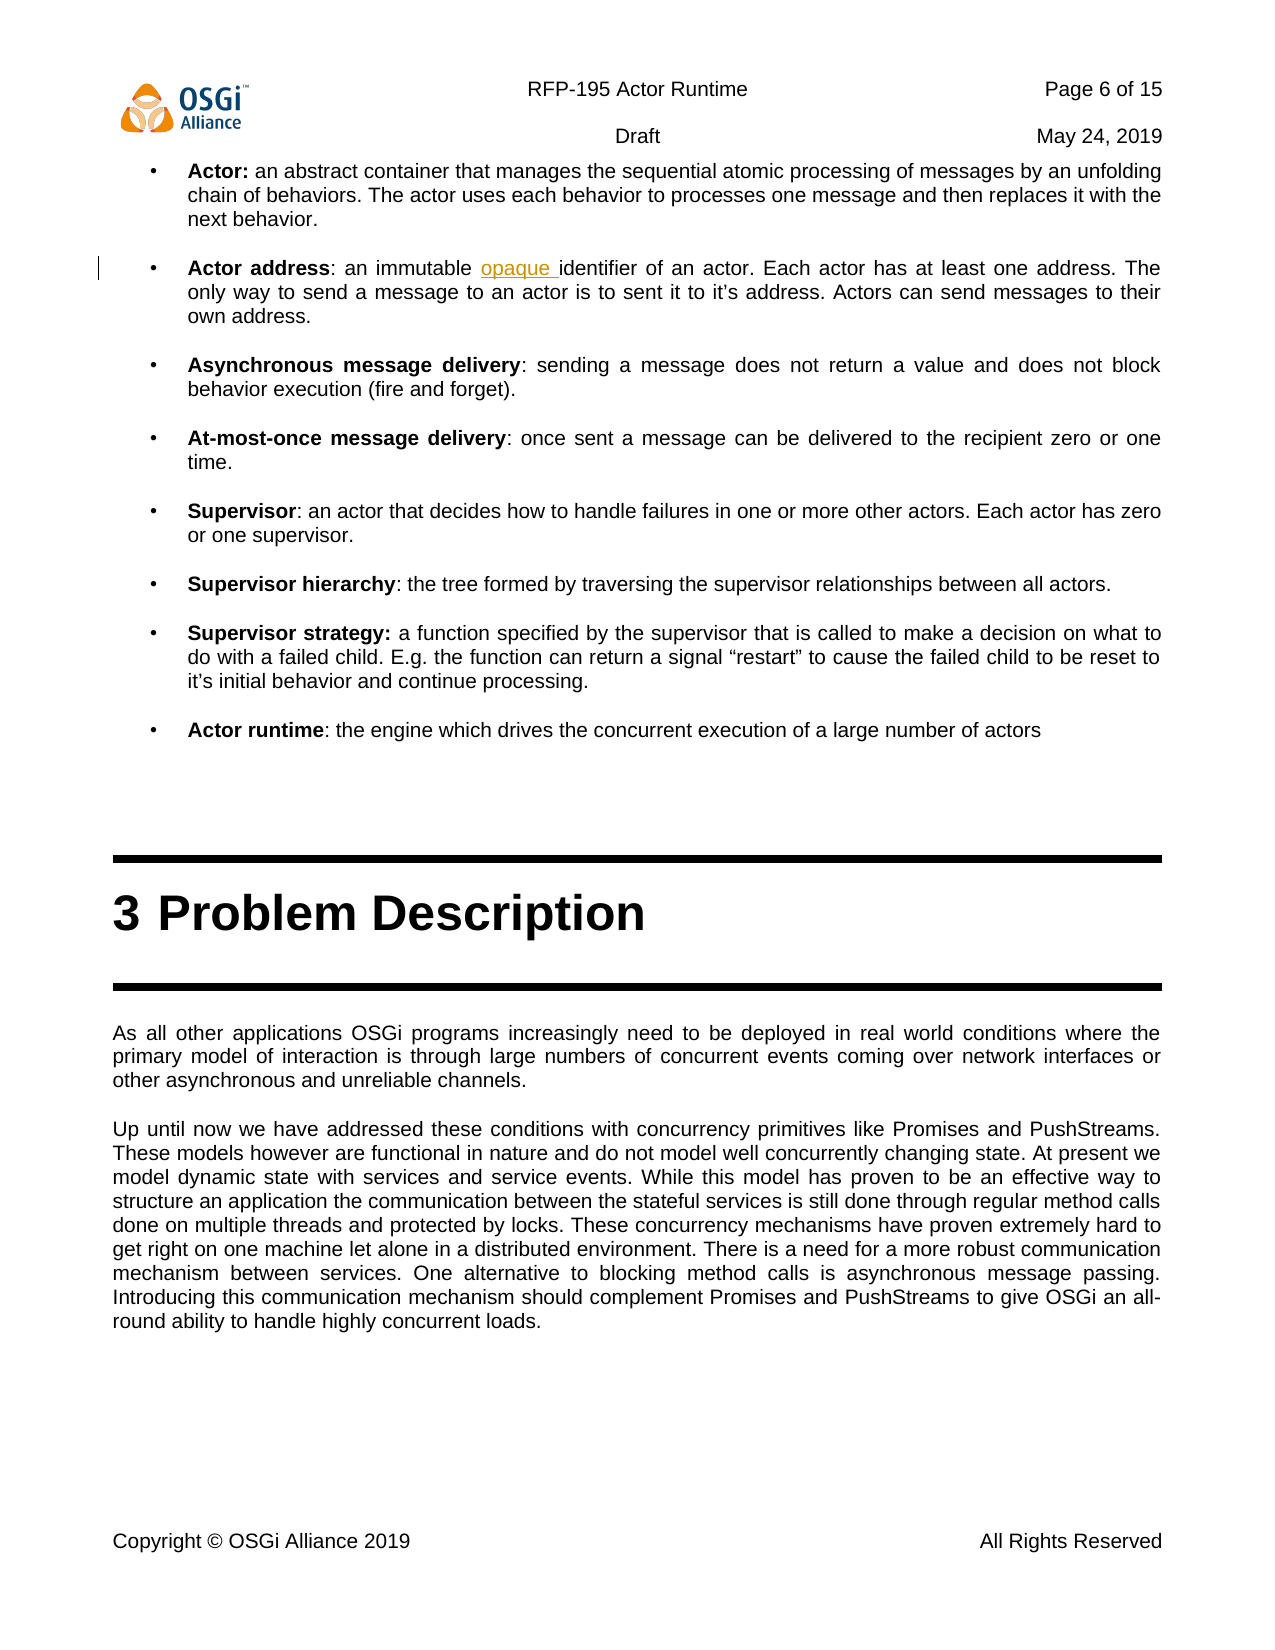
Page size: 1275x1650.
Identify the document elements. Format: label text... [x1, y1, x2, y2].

list Supervisor hierarchy: the tree formed by traversing the supervisor relationships between all actors. [150, 572, 1162, 596]
list Asynchronous message delivery: sending a message does not return a value and does not block behavior execution (fire and forget). [150, 353, 1162, 401]
list Supervisor strategy: a function specified by the supervisor that is called to make a decision on what to do with a failed child. E.g. the function can return a signal “restart” to cause the failed child to be reset to it’s initial behavior and continue processing. [150, 621, 1162, 693]
text As all other applications OSGi programs increasingly need to be deployed in real world conditions where the primary model of interaction is through large numbers of concurrent events coming over network interfaces or other asynchronous and unreliable channels. [112, 1020, 1162, 1092]
list Actor: an abstract container that manages the sequential atomic processing of messages by an unfolding chain of behaviors. The actor uses each behavior to processes one message and then replaces it with the next behavior. [150, 159, 1162, 231]
list At-most-once message delivery: once sent a message can be delivered to the recipient zero or one time. [150, 426, 1162, 474]
text Up until now we have addressed these conditions with concurrency primitives like Promises and PushStreams. These models however are functional in nature and do not model well concurrently changing state. At present we model dynamic state with services and service events. While this model has proven to be an effective way to structure an application the communication between the stateful services is still done through regular method calls done on multiple threads and protected by locks. These concurrency mechanisms have proven extremely hard to get right on one machine let alone in a distributed environment. There is a need for a more robust communication mechanism between services. One alternative to blocking method calls is asynchronous message passing. Introducing this communication mechanism should complement Promises and PushStreams to give OSGi an all- round ability to handle highly concurrent loads. [112, 1117, 1162, 1333]
subtitle Problem Description [112, 856, 1162, 991]
list Supervisor: an actor that decides how to handle failures in one or more other actors. Each actor has zero or one supervisor. [150, 499, 1162, 547]
list Actor address: an immutable opaque identifier of an actor. Each actor has at least one address. The only way to send a message to an actor is to sent it to it’s address. Actors can send messages to their own address. [150, 256, 1162, 328]
list Actor runtime: the engine which drives the concurrent execution of a large number of actors [150, 718, 1162, 742]
picture [113, 76, 257, 140]
